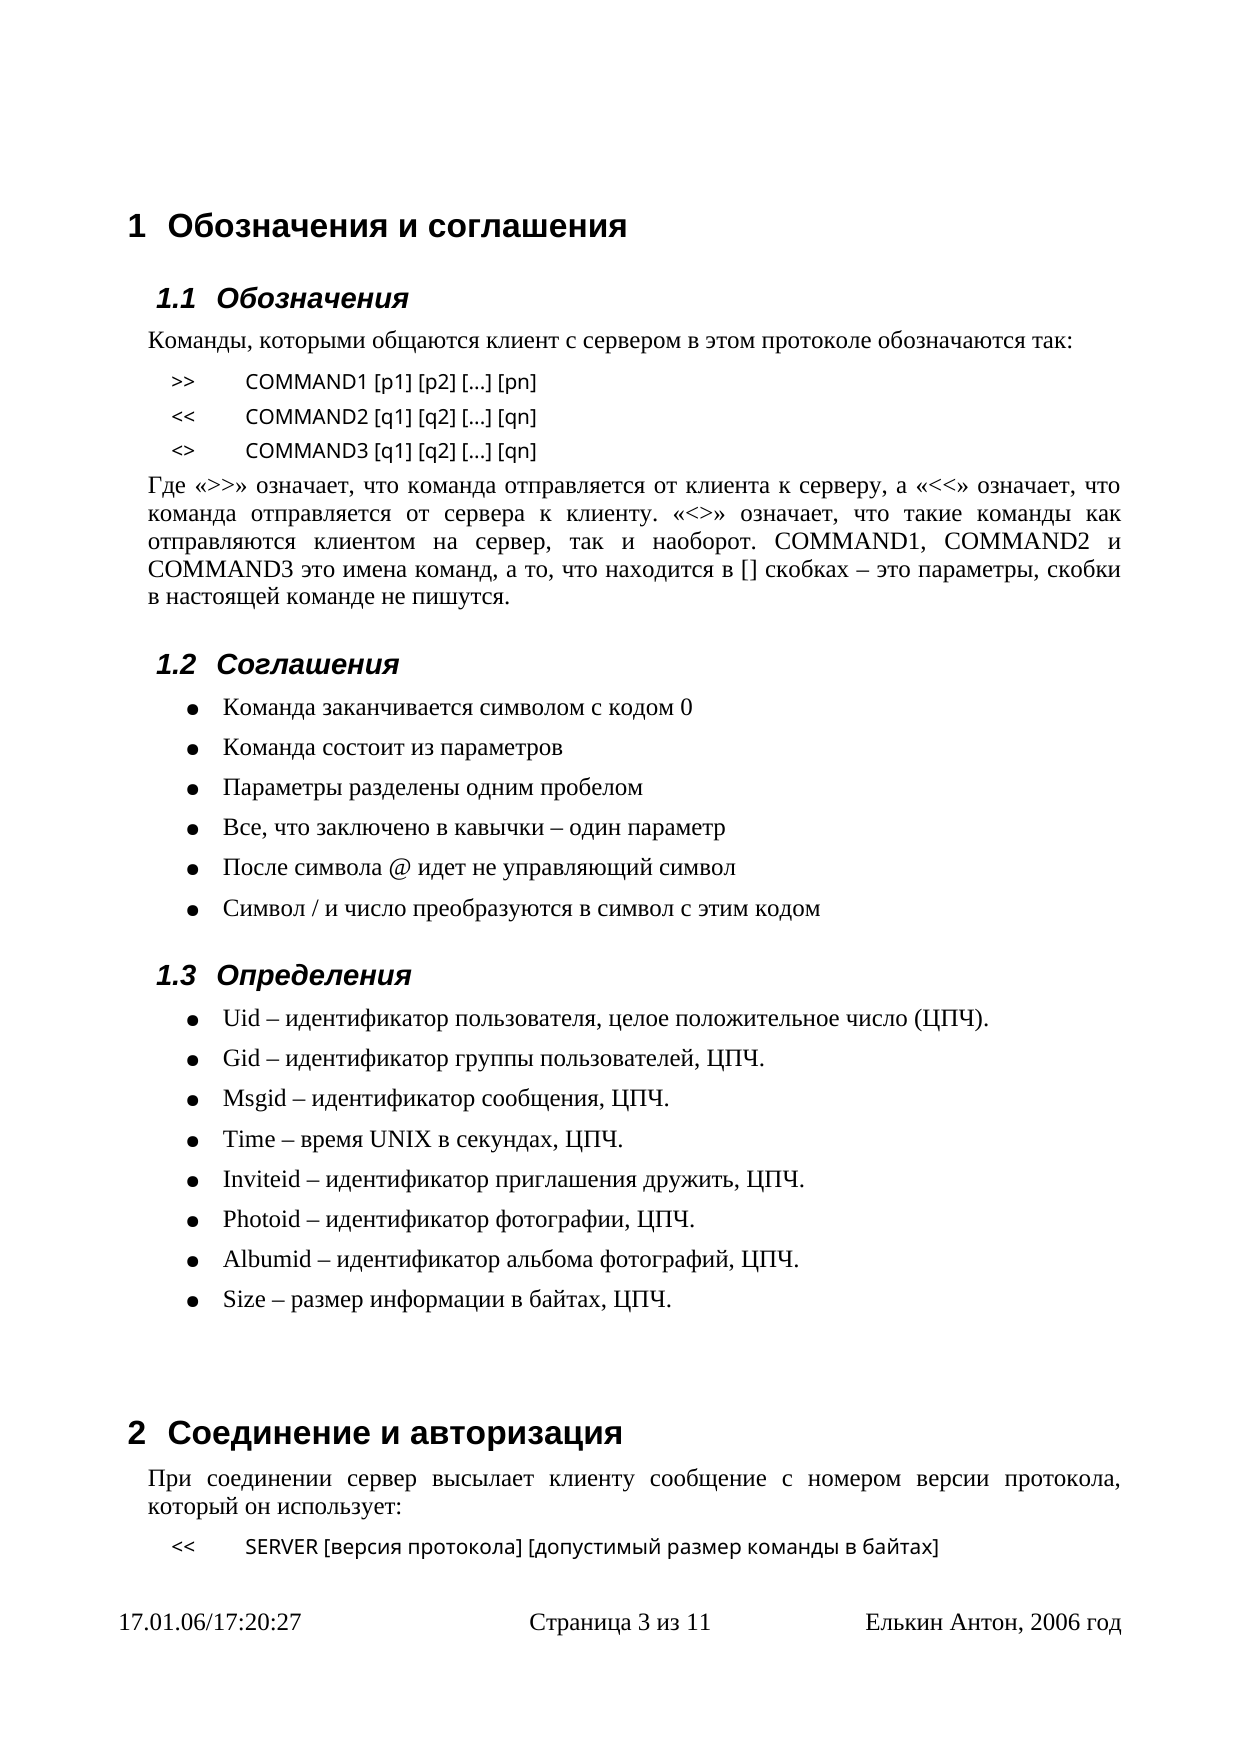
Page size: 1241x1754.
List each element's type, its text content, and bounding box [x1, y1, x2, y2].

list Параметры разделены одним пробелом [185, 773, 1122, 801]
text Где «>>» означает, что команда отправляется от клиента к серверу, а «<<» означает, что команда отправляется от сервера к клиенту. «<>» означает, что такие команды как отправляются клиентом на сервер, так и наоборот. COMMAND1, COMMAND2 и COMMAND3 это имена команд, а то, что находится в [] скобках – это параметры, скобки в настоящей команде не пишутся. [148, 472, 1122, 610]
text <> COMMAND3 [q1] [q2] [...] [qn] [171, 437, 1122, 465]
list Команда заканчивается символом с кодом 0 [185, 693, 1122, 720]
text Команды, которыми общаются клиент с сервером в этом протоколе обозначаются так: [148, 327, 1122, 354]
list Все, что заключено в кавычки – один параметр [185, 813, 1122, 841]
subtitle Обозначения и соглашения [118, 207, 1122, 244]
list Size – размер информации в байтах, ЦПЧ. [185, 1286, 1122, 1313]
list Time – время UNIX в секундах, ЦПЧ. [185, 1125, 1122, 1152]
text При соединении сервер высылает клиенту сообщение с номером версии протокола, который он использует: [148, 1464, 1122, 1519]
list Команда состоит из параметров [185, 733, 1122, 761]
subtitle Определения [148, 959, 1122, 992]
text >> COMMAND1 [p1] [p2] [...] [pn] [171, 367, 1122, 395]
list Uid – идентификатор пользователя, целое положительное число (ЦПЧ). [185, 1004, 1122, 1032]
text << SERVER [версия протокола] [допустимый размер команды в байтах] [171, 1532, 1122, 1561]
subtitle Обозначения [148, 282, 1122, 314]
list Gid – идентификатор группы пользователей, ЦПЧ. [185, 1044, 1122, 1072]
subtitle Соглашения [148, 648, 1122, 680]
list Albumid – идентификатор альбома фотографий, ЦПЧ. [185, 1245, 1122, 1273]
list Символ / и число преобразуются в символ с этим кодом [185, 894, 1122, 921]
list Photoid – идентификатор фотографии, ЦПЧ. [185, 1205, 1122, 1233]
list После символа @ идет не управляющий символ [185, 853, 1122, 881]
text << COMMAND2 [q1] [q2] [...] [qn] [171, 402, 1122, 430]
list Msgid – идентификатор сообщения, ЦПЧ. [185, 1084, 1122, 1112]
subtitle Соединение и авторизация [118, 1414, 1122, 1452]
list Inviteid – идентификатор приглашения дружить, ЦПЧ. [185, 1165, 1122, 1193]
